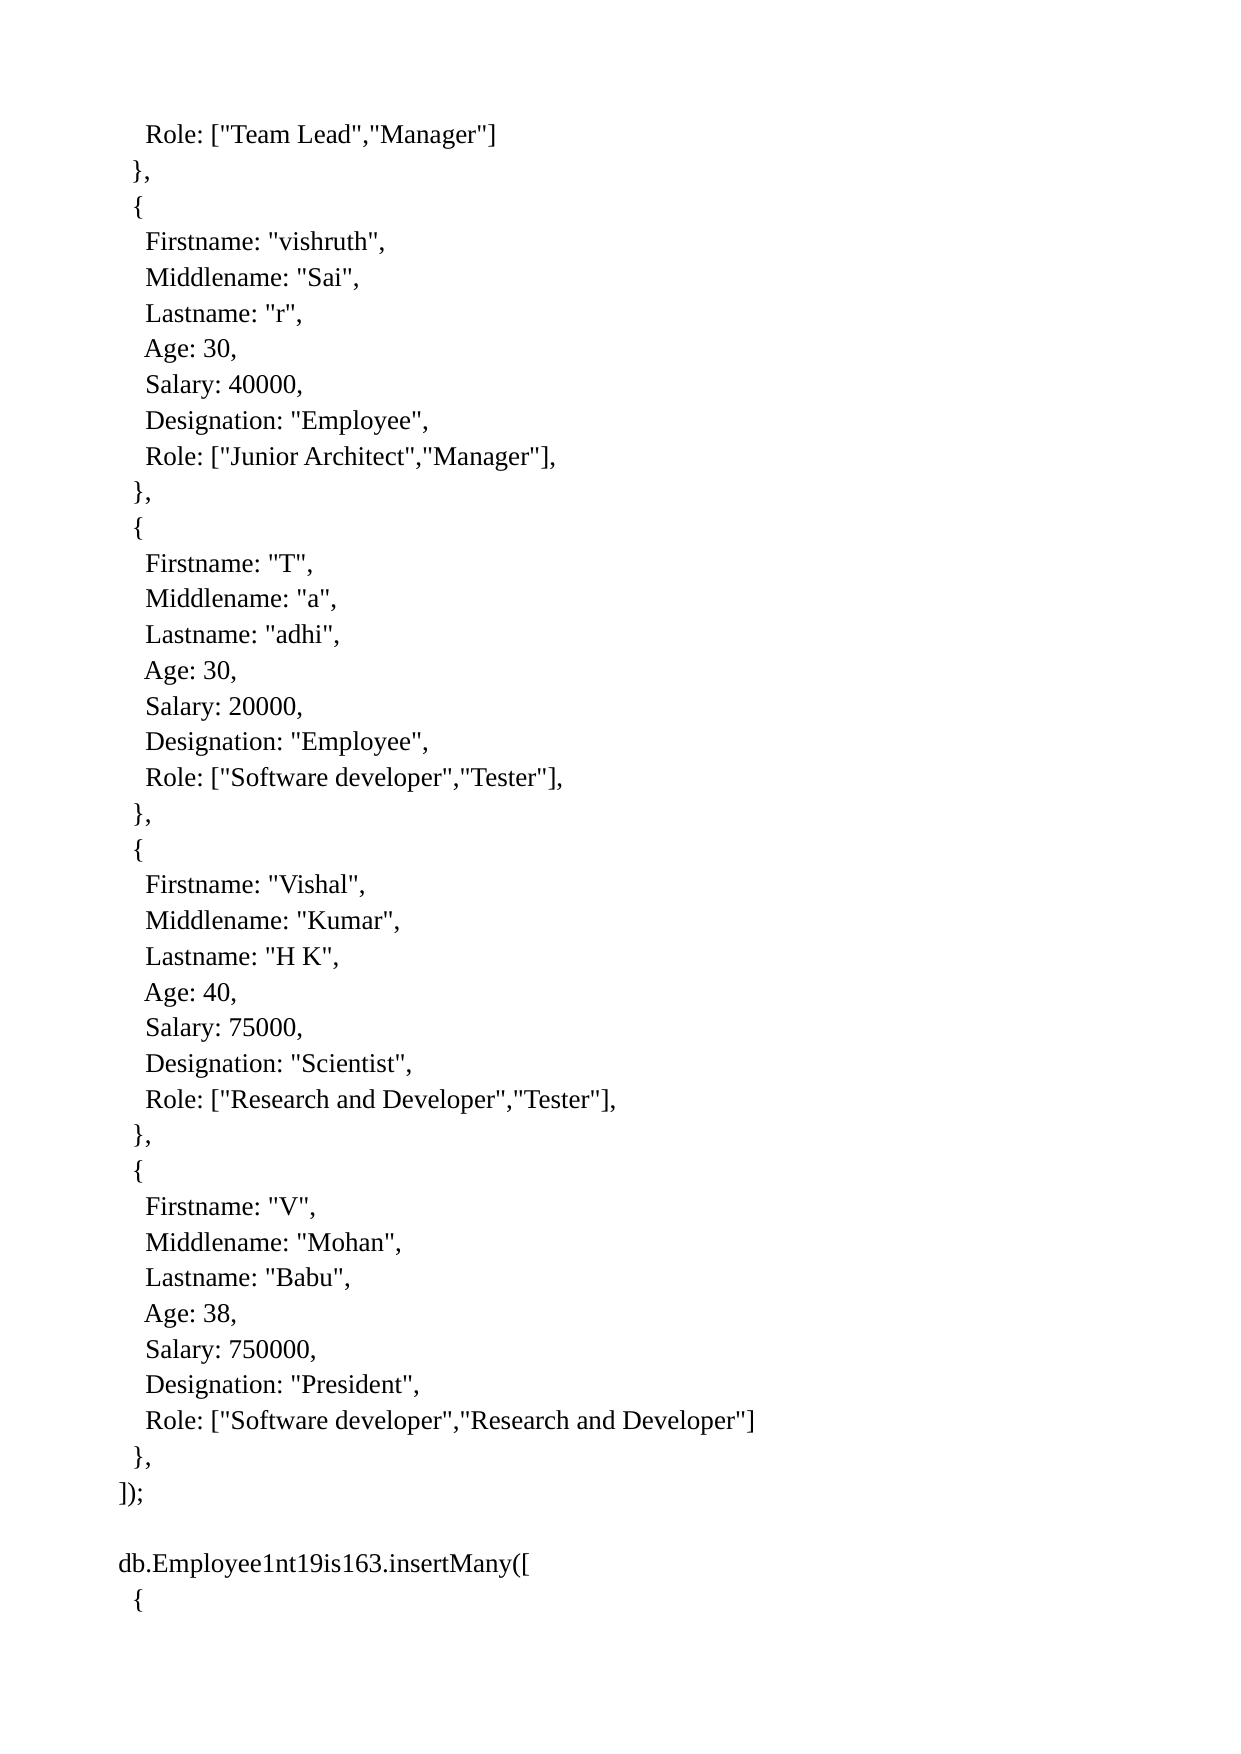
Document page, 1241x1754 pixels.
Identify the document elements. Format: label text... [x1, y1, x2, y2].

text Lastname: "Babu", [118, 1261, 1122, 1293]
text Role: ["Software developer","Research and Developer"] [118, 1404, 1122, 1436]
text }, [118, 797, 1122, 828]
text { [118, 189, 1122, 221]
text }, [118, 1118, 1122, 1150]
text Firstname: "V", [118, 1190, 1122, 1221]
text Age: 30, [118, 332, 1122, 364]
text Designation: "President", [118, 1369, 1122, 1400]
text Designation: "Scientist", [118, 1047, 1122, 1078]
text }, [118, 1440, 1122, 1471]
text { [118, 833, 1122, 864]
text Role: ["Team Lead","Manager"] [118, 118, 1122, 149]
text { [118, 1583, 1122, 1614]
text Salary: 40000, [118, 368, 1122, 399]
text Firstname: "Vishal", [118, 868, 1122, 899]
text { [118, 511, 1122, 542]
text Lastname: "r", [118, 297, 1122, 328]
text Salary: 20000, [118, 690, 1122, 721]
text Salary: 75000, [118, 1011, 1122, 1042]
text Middlename: "Kumar", [118, 904, 1122, 935]
text Designation: "Employee", [118, 404, 1122, 435]
text Designation: "Employee", [118, 726, 1122, 757]
text Age: 40, [118, 976, 1122, 1007]
text Age: 30, [118, 654, 1122, 685]
text }, [118, 475, 1122, 507]
text Role: ["Software developer","Tester"], [118, 761, 1122, 792]
text Age: 38, [118, 1297, 1122, 1328]
text Firstname: "vishruth", [118, 225, 1122, 256]
text }, [118, 154, 1122, 185]
text Middlename: "a", [118, 583, 1122, 614]
text { [118, 1154, 1122, 1185]
text Role: ["Junior Architect","Manager"], [118, 440, 1122, 471]
text db.Employee1nt19is163.insertMany([ [118, 1547, 1122, 1578]
text Role: ["Research and Developer","Tester"], [118, 1083, 1122, 1114]
text Firstname: "T", [118, 547, 1122, 578]
text Lastname: "adhi", [118, 618, 1122, 649]
text Middlename: "Mohan", [118, 1226, 1122, 1257]
text Lastname: "H K", [118, 940, 1122, 971]
text ]); [118, 1476, 1122, 1507]
text Middlename: "Sai", [118, 261, 1122, 292]
text Salary: 750000, [118, 1333, 1122, 1364]
